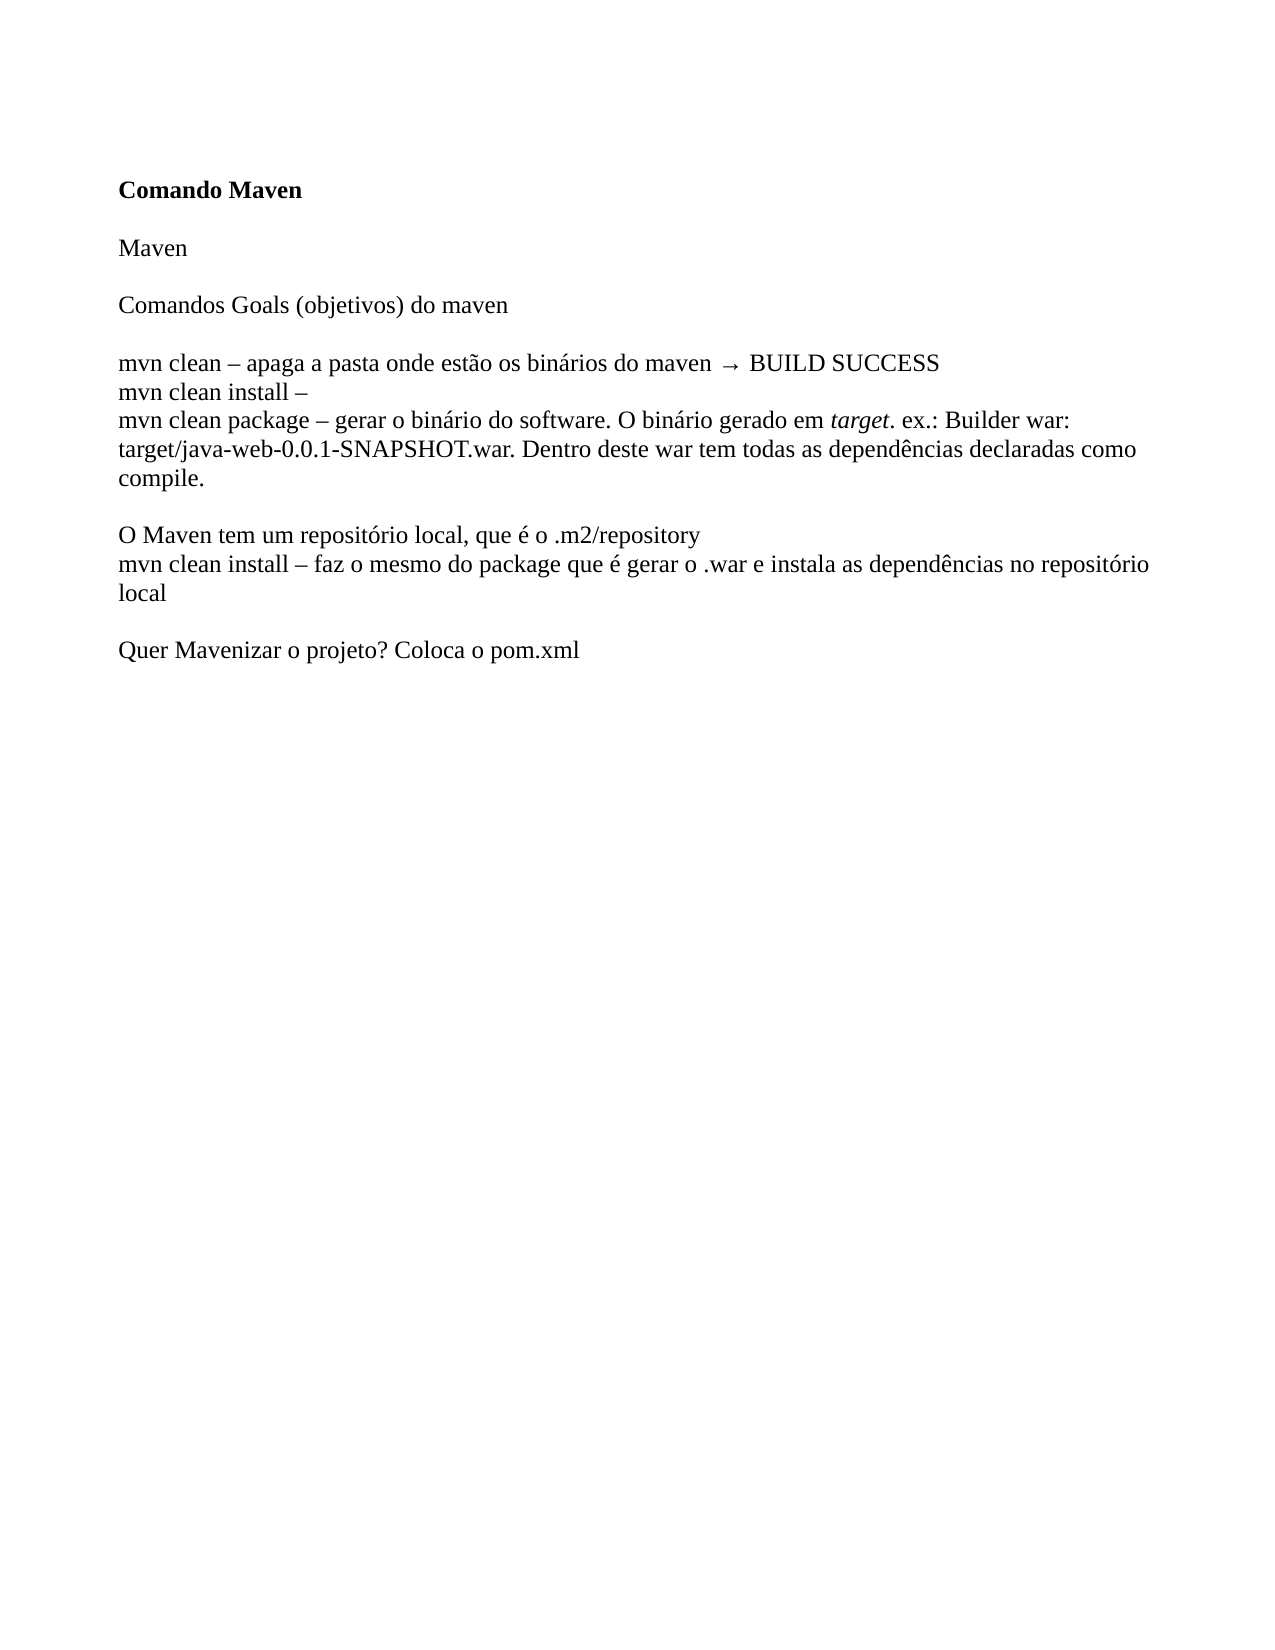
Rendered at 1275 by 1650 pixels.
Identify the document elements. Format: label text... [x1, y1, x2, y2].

text Comandos Goals (objetivos) do maven [118, 291, 1157, 319]
text mvn clean – apaga a pasta onde estão os binários do maven → BUILD SUCCESS [118, 348, 1157, 377]
text O Maven tem um repositório local, que é o .m2/repository [118, 521, 1157, 549]
text mvn clean install – [118, 377, 1157, 406]
text Quer Mavenizar o projeto? Coloca o pom.xml [118, 636, 1157, 664]
text Comando Maven [118, 176, 1157, 204]
text mvn clean install – faz o mesmo do package que é gerar o .war e instala as dependências no repositório local [118, 549, 1157, 607]
text Maven [118, 233, 1157, 262]
text mvn clean package – gerar o binário do software. O binário gerado em target. ex.: Builder war: target/java-web-0.0.1-SNAPSHOT.war. Dentro deste war tem todas as dependências declaradas como compile. [118, 406, 1157, 492]
